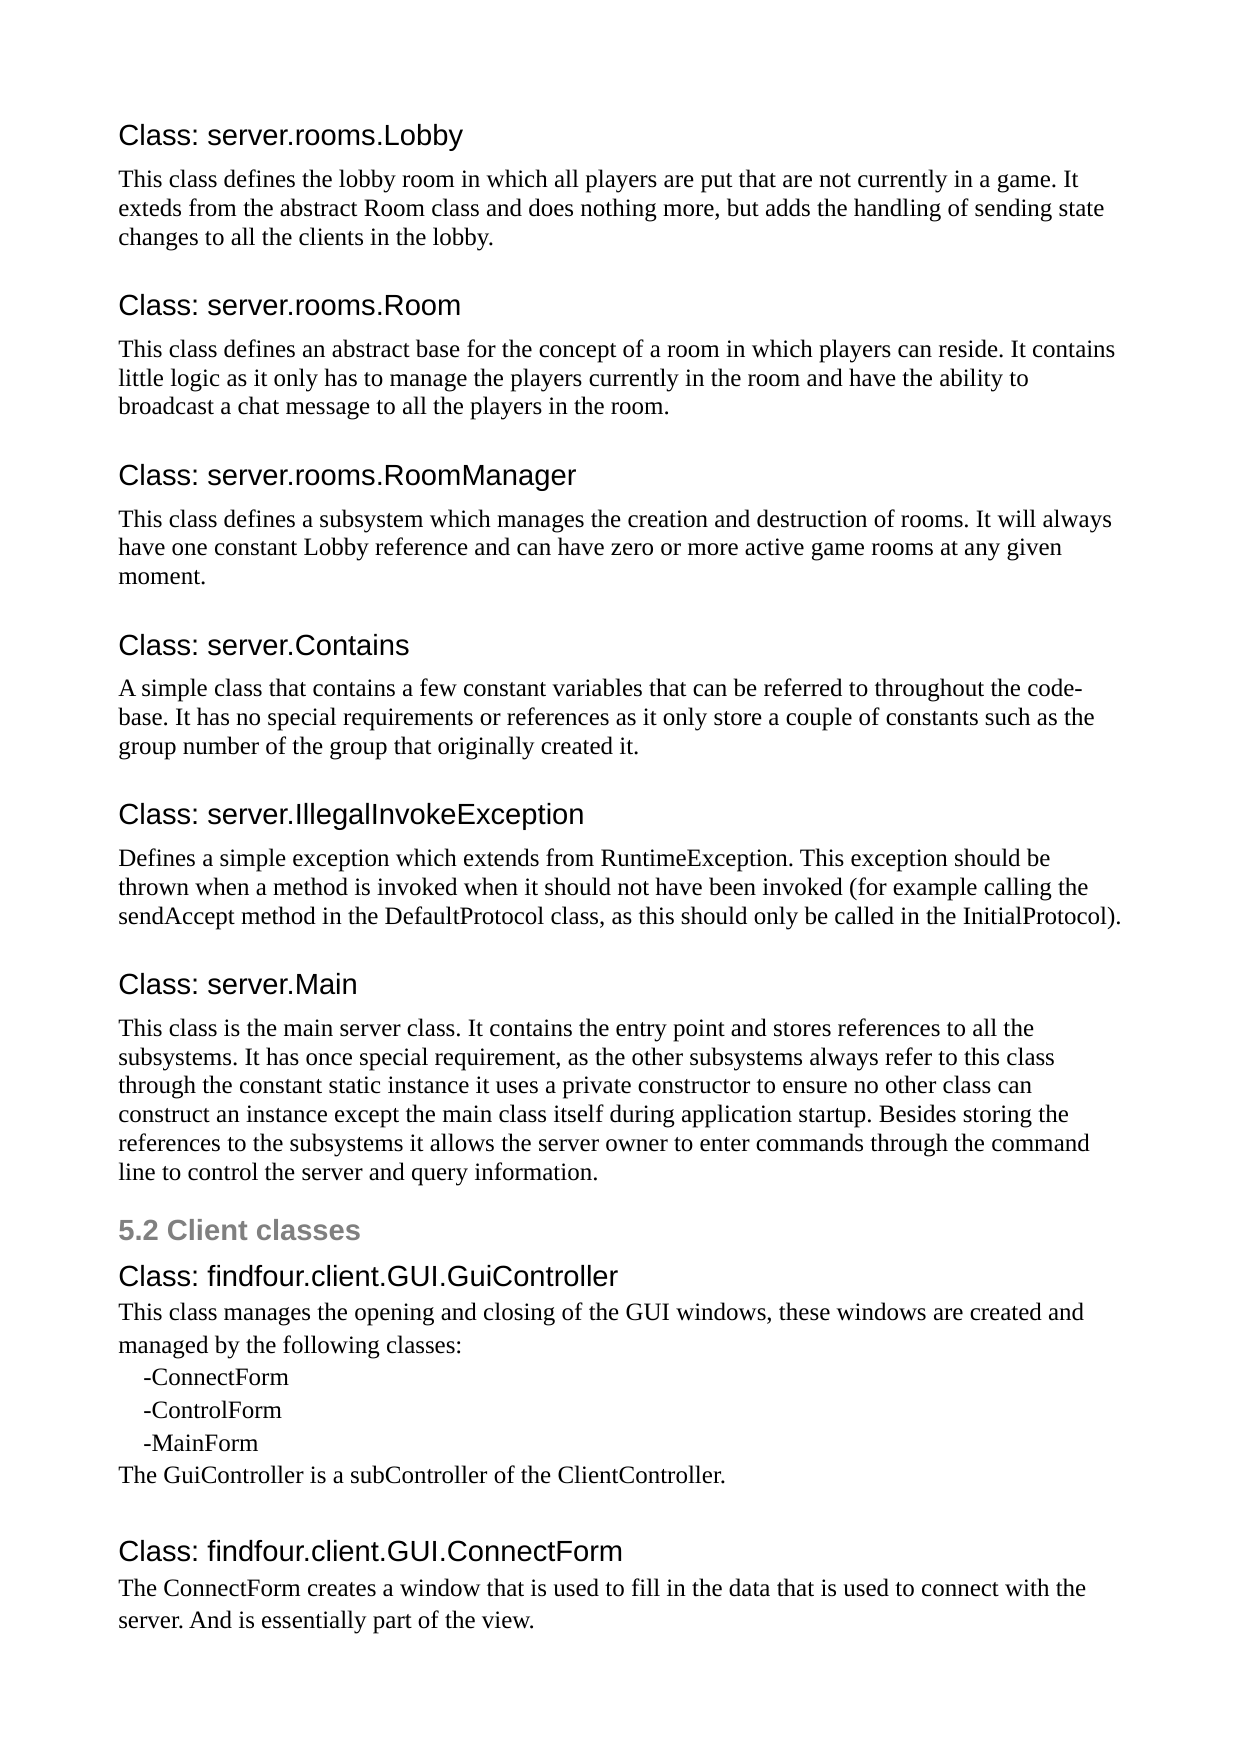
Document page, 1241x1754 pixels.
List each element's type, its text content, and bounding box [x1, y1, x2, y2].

text This class defines an abstract base for the concept of a room in which players can reside. It contains little logic as it only has to manage the players currently in the room and have the ability to broadcast a chat message to all the players in the room. [118, 334, 1122, 420]
text -ControlForm [118, 1395, 1122, 1424]
text Class: findfour.client.GUI.GuiController [118, 1259, 1122, 1292]
text -MainForm [118, 1428, 1122, 1457]
text This class is the main server class. It contains the entry point and stores references to all the subsystems. It has once special requirement, as the other subsystems always refer to this class through the constant static instance it uses a private constructor to ensure no other class can construct an instance except the main class itself during application startup. Besides storing the references to the subsystems it allows the server owner to enter commands through the command line to control the server and query information. [118, 1013, 1122, 1186]
text This class defines a subsystem which manages the creation and destruction of rooms. It will always have one constant Lobby reference and can have zero or more active game rooms at any given moment. [118, 504, 1122, 590]
text This class manages the opening and closing of the GUI windows, these windows are created and managed by the following classes: [118, 1297, 1122, 1358]
subtitle Class: server.rooms.RoomManager [118, 458, 1122, 491]
text The ConnectForm creates a window that is used to fill in the data that is used to connect with the server. And is essentially part of the view. [118, 1573, 1122, 1634]
text A simple class that contains a few constant variables that can be referred to throughout the code-base. It has no special requirements or references as it only store a couple of constants such as the group number of the group that originally created it. [118, 673, 1122, 760]
subtitle Class: server.IllegalInvokeException [118, 797, 1122, 831]
subtitle 5.2 Client classes [118, 1213, 1122, 1246]
subtitle Class: server.Contains [118, 627, 1122, 661]
subtitle Class: server.rooms.Lobby [118, 118, 1122, 152]
text Defines a simple exception which extends from RuntimeException. This exception should be thrown when a method is invoked when it should not have been invoked (for example calling the sendAccept method in the DefaultProtocol class, as this should only be called in the InitialProtocol). [118, 843, 1122, 929]
text Class: findfour.client.GUI.ConnectForm [118, 1534, 1122, 1568]
text This class defines the lobby room in which all players are put that are not currently in a game. It exteds from the abstract Room class and does nothing more, but adds the handling of sending state changes to all the clients in the lobby. [118, 164, 1122, 250]
text -ConnectForm [118, 1362, 1122, 1391]
subtitle Class: server.rooms.Room [118, 288, 1122, 321]
subtitle Class: server.Main [118, 967, 1122, 1001]
text The GuiController is a subController of the ClientController. [118, 1461, 1122, 1489]
